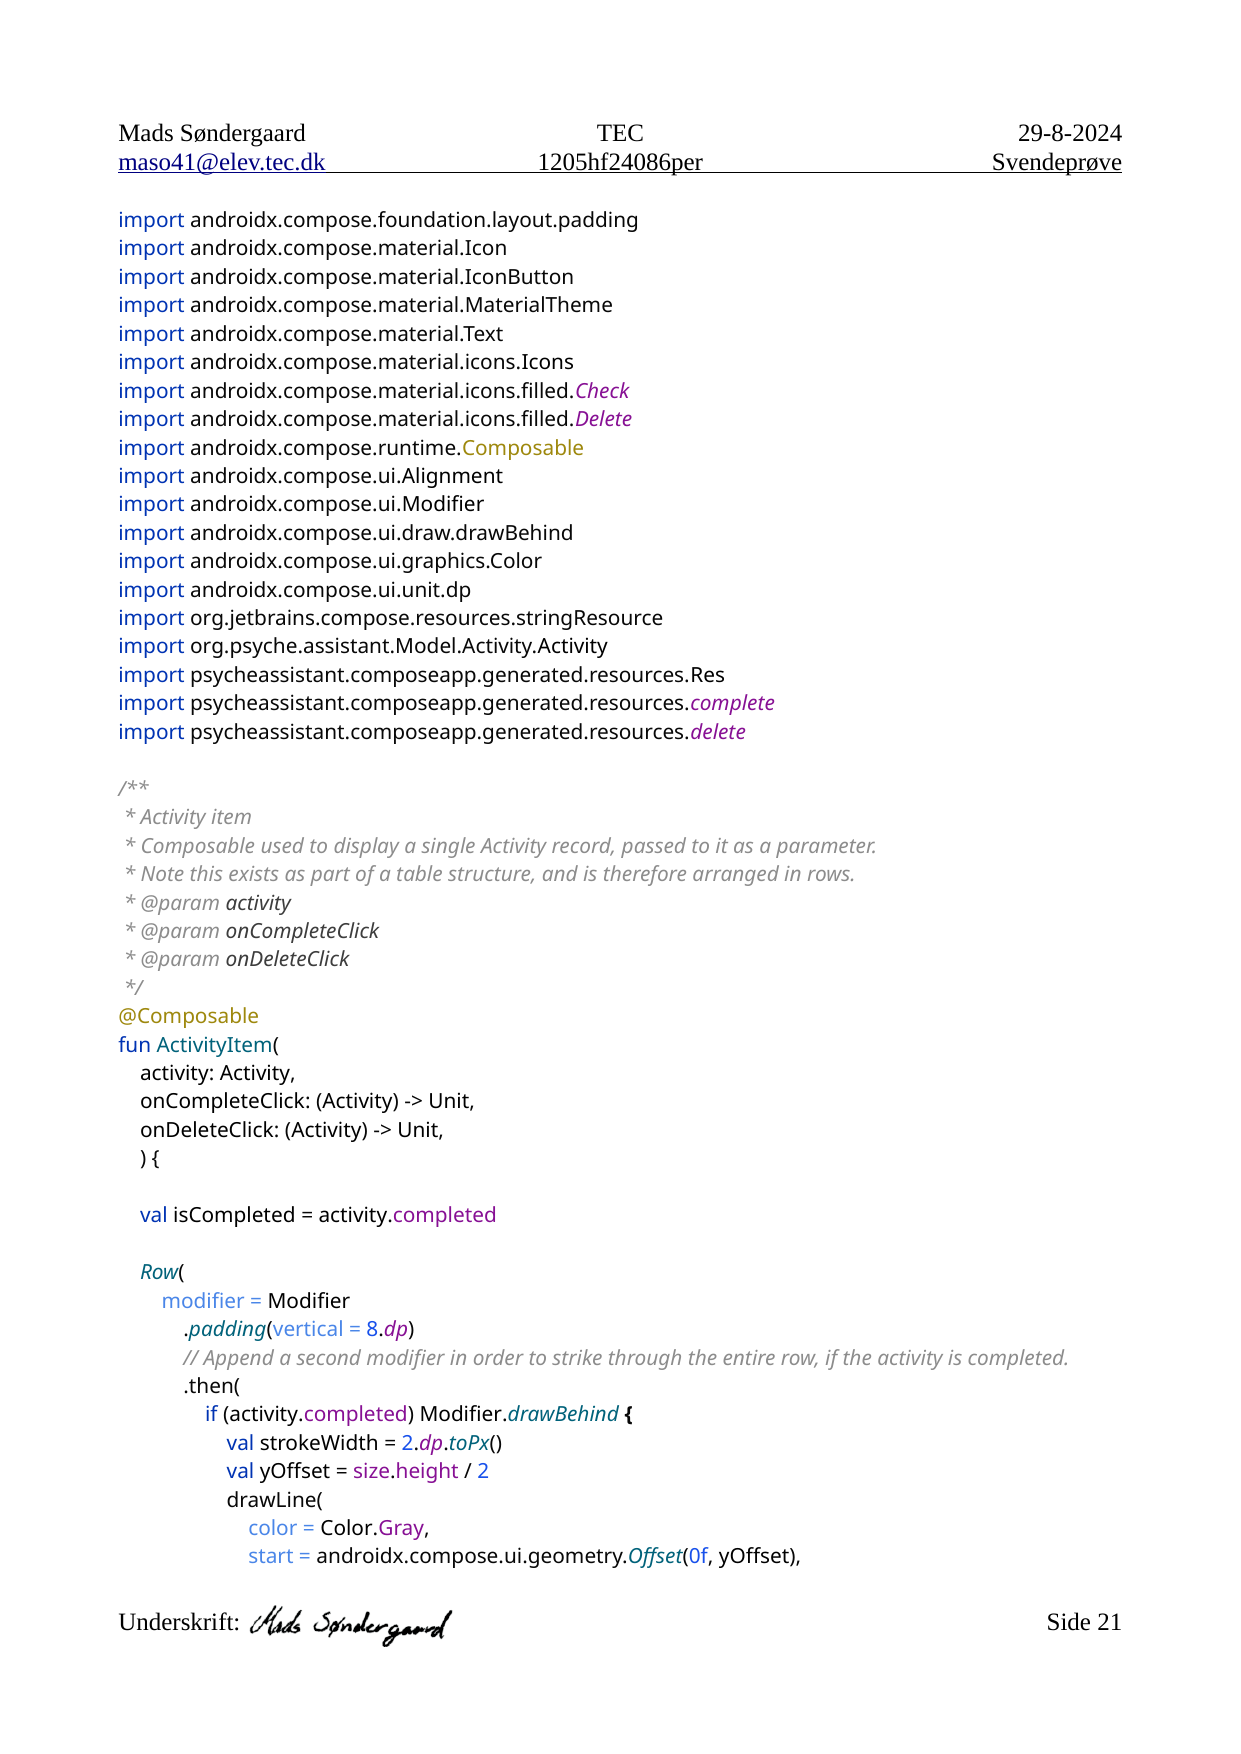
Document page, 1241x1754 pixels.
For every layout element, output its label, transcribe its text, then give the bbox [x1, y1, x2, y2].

text import androidx.compose.foundation.layout.padding import androidx.compose.material.Icon import androidx.compose.material.IconButton import androidx.compose.material.MaterialTheme import androidx.compose.material.Text import androidx.compose.material.icons.Icons import androidx.compose.material.icons.filled.Check import androidx.compose.material.icons.filled.Delete import androidx.compose.runtime.Composable import androidx.compose.ui.Alignment import androidx.compose.ui.Modifier import androidx.compose.ui.draw.drawBehind import androidx.compose.ui.graphics.Color import androidx.compose.ui.unit.dp import org.jetbrains.compose.resources.stringResource import org.psyche.assistant.Model.Activity.Activity import psycheassistant.composeapp.generated.resources.Res import psycheassistant.composeapp.generated.resources.complete import psycheassistant.composeapp.generated.resources.delete /** * Activity item * Composable used to display a single Activity record, passed to it as a parameter. * Note this exists as part of a table structure, and is therefore arranged in rows. * @param activity * @param onCompleteClick * @param onDeleteClick */ @Composable fun ActivityItem( activity: Activity, onCompleteClick: (Activity) -> Unit, onDeleteClick: (Activity) -> Unit, ) { val isCompleted = activity.completed Row( modifier = Modifier .padding(vertical = 8.dp) // Append a second modifier in order to strike through the entire row, if the activity is completed. .then( if (activity.completed) Modifier.drawBehind { val strokeWidth = 2.dp.toPx() val yOffset = size.height / 2 drawLine( color = Color.Gray, start = androidx.compose.ui.geometry.Offset(0f, yOffset), [118, 205, 1122, 1570]
picture [244, 1600, 458, 1647]
